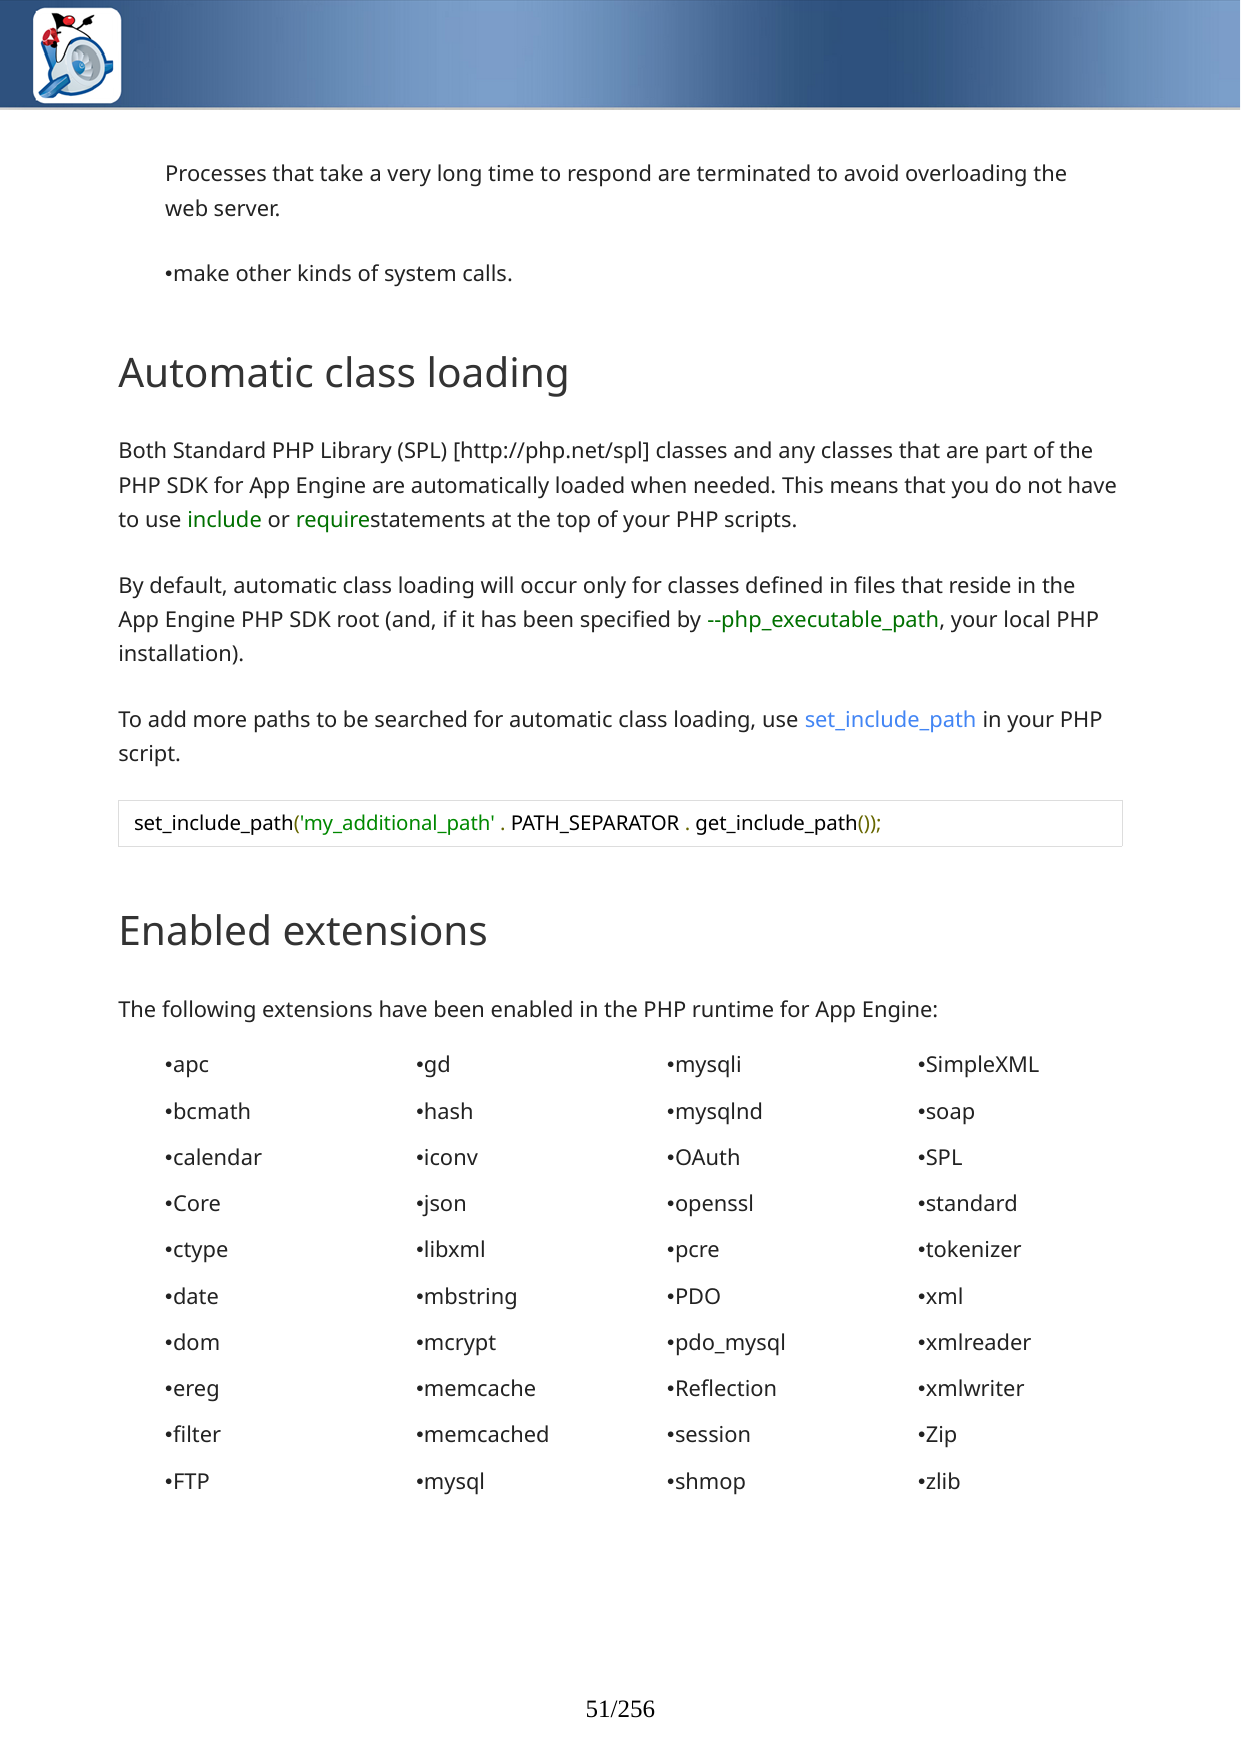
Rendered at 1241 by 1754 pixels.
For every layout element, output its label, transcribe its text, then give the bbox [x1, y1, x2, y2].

list make other kinds of system calls. [118, 253, 1106, 288]
list memcached [369, 1415, 620, 1449]
list memcache [369, 1369, 620, 1403]
list Processes that take a very long time to respond are terminated to avoid overloading the web server. [118, 153, 1106, 222]
list dom [118, 1322, 369, 1357]
list json [369, 1184, 620, 1218]
list Zip [871, 1415, 1122, 1449]
list date [118, 1276, 369, 1311]
list FTP [118, 1461, 369, 1496]
list xmlwriter [871, 1369, 1122, 1403]
list filter [118, 1415, 369, 1449]
list mysqli [620, 1045, 871, 1079]
list pcre [620, 1230, 871, 1264]
text To add more paths to be searched for automatic class loading, use set_include_path in your PHP script. [118, 699, 1122, 768]
list Core [118, 1184, 369, 1218]
text Both Standard PHP Library (SPL) [http://php.net/spl] classes and any classes that are part of the PHP SDK for App Engine are automatically loaded when needed. This means that you do not have to use include or requirestatements at the top of your PHP scripts. [118, 431, 1122, 534]
text set_include_path('my_additional_path' . PATH_SEPARATOR . get_include_path()); [119, 801, 1122, 846]
list gd [369, 1045, 620, 1079]
list OAuth [620, 1137, 871, 1172]
text By default, automatic class loading will occur only for classes defined in files that reside in the App Engine PHP SDK root (and, if it has been specified by --php_executable_path, your local PHP installation). [118, 565, 1122, 668]
text The following extensions have been enabled in the PHP runtime for App Engine: [118, 989, 1122, 1023]
list pdo_mysql [620, 1322, 871, 1357]
list mysqlnd [620, 1091, 871, 1126]
list libxml [369, 1230, 620, 1264]
list Reflection [620, 1369, 871, 1403]
list bcmath [118, 1091, 369, 1126]
list mbstring [369, 1276, 620, 1311]
list hash [369, 1091, 620, 1126]
list mcrypt [369, 1322, 620, 1357]
list xml [871, 1276, 1122, 1311]
list calendar [118, 1137, 369, 1172]
list zlib [871, 1461, 1122, 1496]
list SimpleXML [871, 1045, 1122, 1079]
list SPL [871, 1137, 1122, 1172]
list ctype [118, 1230, 369, 1264]
list xmlreader [871, 1322, 1122, 1357]
list PDO [620, 1276, 871, 1311]
list ereg [118, 1369, 369, 1403]
list standard [871, 1184, 1122, 1218]
list shmop [620, 1461, 871, 1496]
list soap [871, 1091, 1122, 1126]
list openssl [620, 1184, 871, 1218]
subtitle Enabled extensions [118, 902, 1122, 958]
list apc [118, 1045, 369, 1079]
picture [0, 0, 1241, 110]
subtitle Automatic class loading [118, 344, 1122, 399]
list tokenizer [871, 1230, 1122, 1264]
list mysql [369, 1461, 620, 1496]
list iconv [369, 1137, 620, 1172]
list session [620, 1415, 871, 1449]
